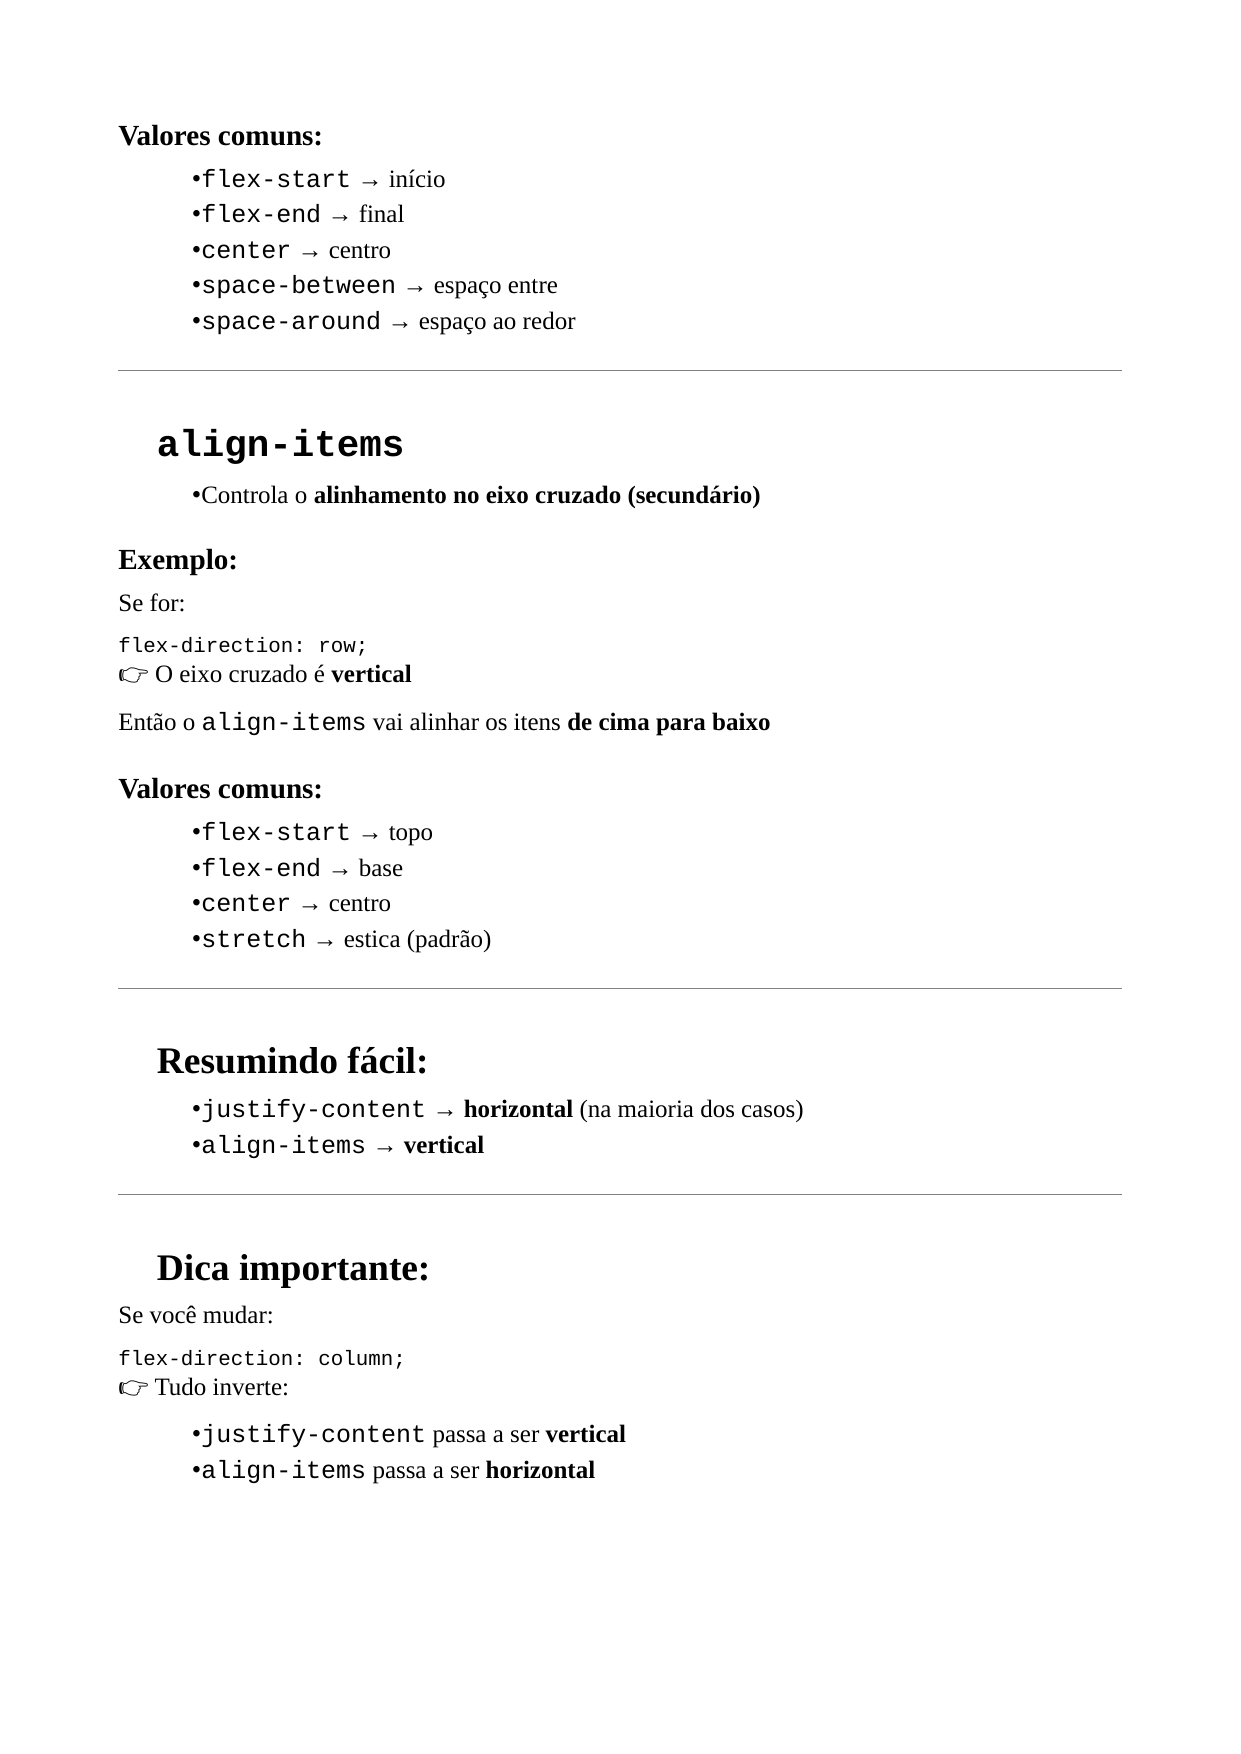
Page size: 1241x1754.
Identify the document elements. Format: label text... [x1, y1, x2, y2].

text Então o align-items vai alinhar os itens de cima para baixo [118, 707, 1122, 738]
text 👉 Tudo inverte: [118, 1372, 1122, 1401]
list align-items → vertical [118, 1130, 1122, 1161]
list center → centro [118, 888, 1122, 919]
text flex-direction: column; [118, 1348, 1122, 1372]
text Se você mudar: [118, 1301, 1122, 1329]
list flex-start → topo [118, 817, 1122, 848]
subtitle 🔥 Dica importante: [118, 1245, 1122, 1288]
list center → centro [118, 235, 1122, 266]
subtitle Exemplo: [118, 542, 1122, 575]
list stretch → estica (padrão) [118, 924, 1122, 954]
subtitle 🔹 align-items [118, 421, 1122, 467]
list align-items passa a ser horizontal [118, 1455, 1122, 1486]
text 👉 O eixo cruzado é vertical [118, 659, 1122, 688]
subtitle 💡 Resumindo fácil: [118, 1039, 1122, 1082]
list flex-start → início [118, 164, 1122, 195]
text Se for: [118, 588, 1122, 617]
list Controla o alinhamento no eixo cruzado (secundário) [118, 480, 1122, 508]
list justify-content → horizontal (na maioria dos casos) [118, 1094, 1122, 1125]
subtitle Valores comuns: [118, 118, 1122, 152]
list flex-end → base [118, 853, 1122, 884]
list justify-content passa a ser vertical [118, 1419, 1122, 1450]
text flex-direction: row; [118, 636, 1122, 659]
list space-around → espaço ao redor [118, 306, 1122, 337]
list flex-end → final [118, 199, 1122, 230]
list space-between → espaço entre [118, 270, 1122, 301]
subtitle Valores comuns: [118, 771, 1122, 805]
